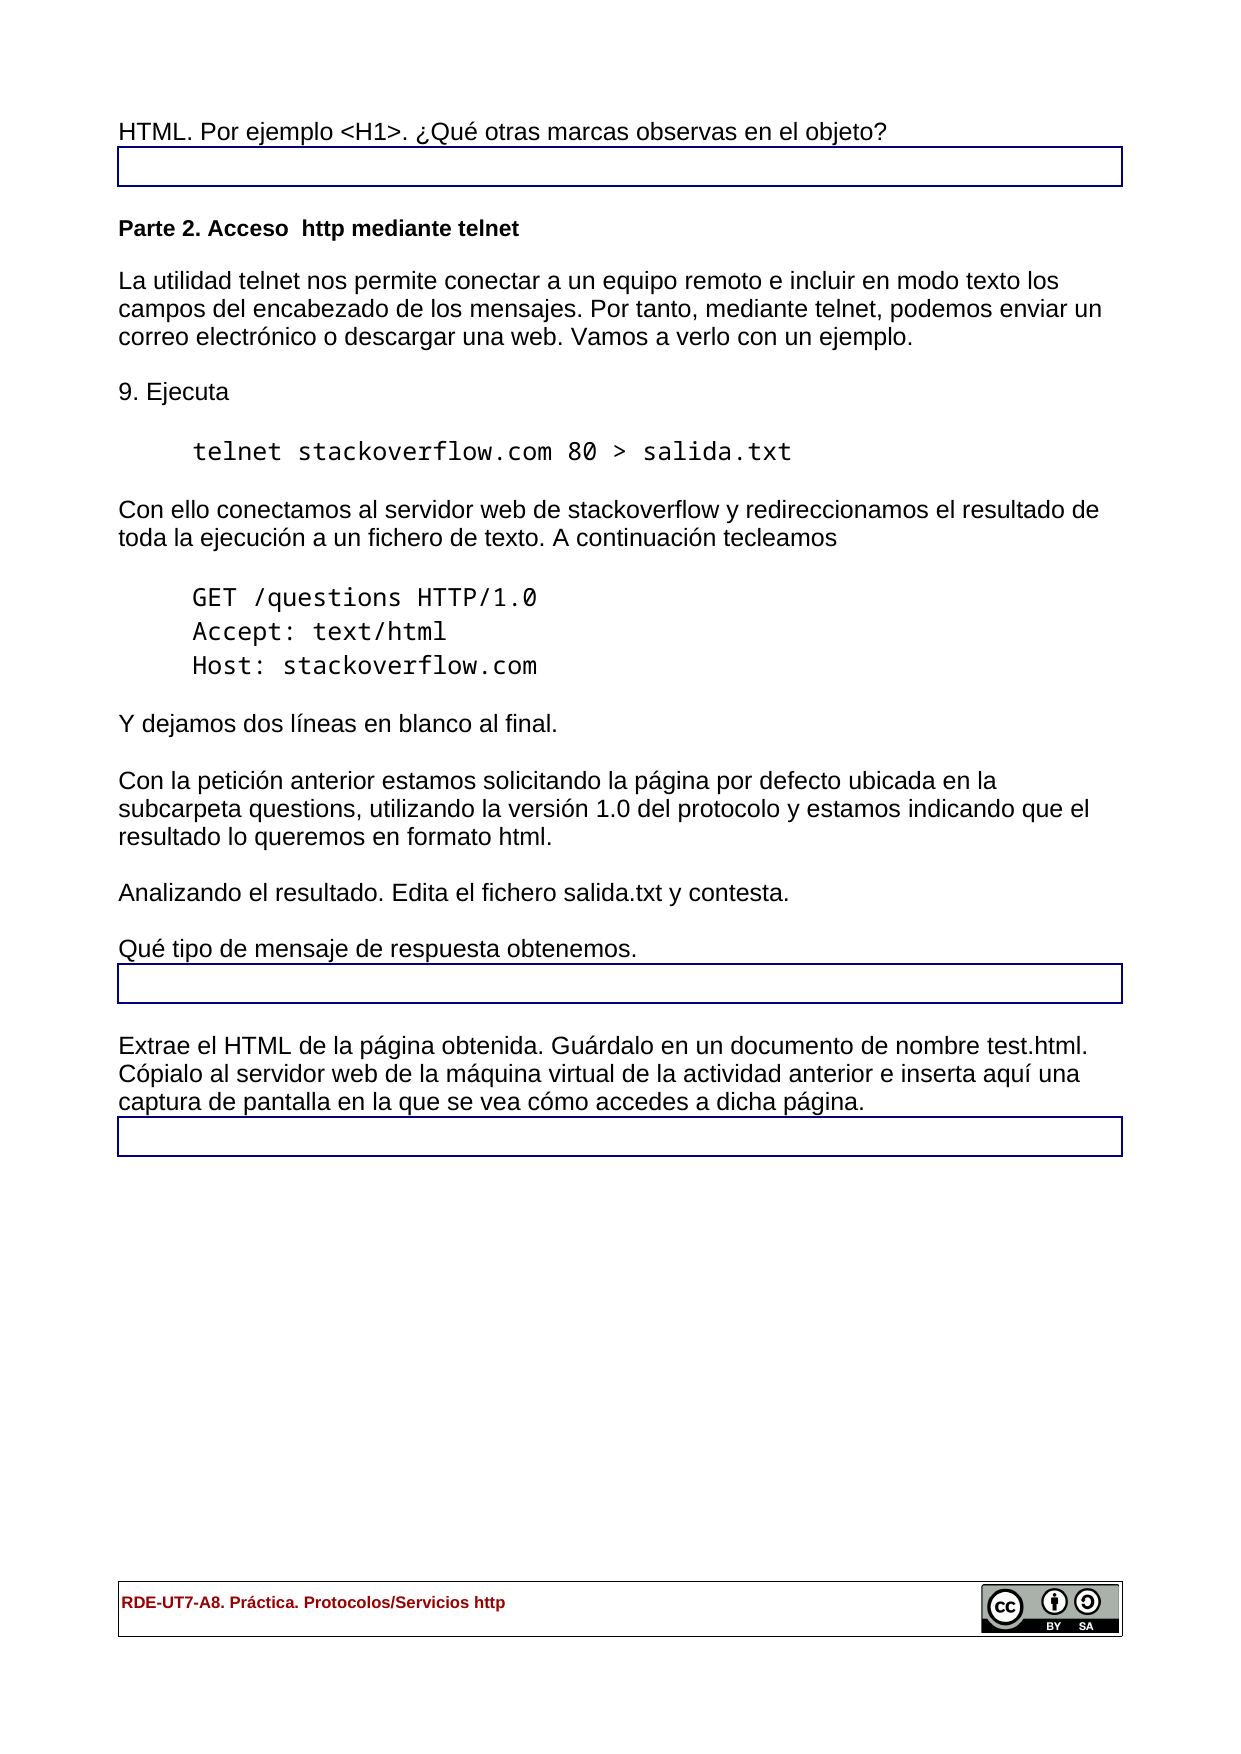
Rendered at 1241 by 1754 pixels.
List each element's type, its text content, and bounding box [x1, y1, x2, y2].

text Qué tipo de mensaje de respuesta obtenemos. [118, 935, 1122, 963]
text Host: stackoverflow.com [192, 648, 1122, 682]
text Accept: text/html [192, 614, 1122, 648]
text Analizando el resultado. Edita el fichero salida.txt y contesta. [118, 878, 1122, 906]
text Con ello conectamos al servidor web de stackoverflow y redireccionamos el resultado de toda la ejecución a un fichero de texto. A continuación tecleamos [118, 496, 1122, 552]
text Con la petición anterior estamos solicitando la página por defecto ubicada en la subcarpeta questions, utilizando la versión 1.0 del protocolo y estamos indicando que el resultado lo queremos en formato html. [118, 766, 1122, 850]
text La utilidad telnet nos permite conectar a un equipo remoto e incluir en modo texto los campos del encabezado de los mensajes. Por tanto, mediante telnet, podemos enviar un correo electrónico o descargar una web. Vamos a verlo con un ejemplo. [118, 266, 1122, 350]
table_header [119, 965, 1121, 1002]
text Extrae el HTML de la página obtenida. Guárdalo en un documento de nombre test.html. Cópialo al servidor web de la máquina virtual de la actividad anterior e inserta aquí una captura de pantalla en la que se vea cómo accedes a dicha página. [118, 1032, 1122, 1116]
text Parte 2. Acceso http mediante telnet [118, 215, 1122, 241]
table_header [119, 148, 1121, 185]
text GET /questions HTTP/1.0 [192, 580, 1122, 614]
text Y dejamos dos líneas en blanco al final. [118, 710, 1122, 738]
text telnet stackoverflow.com 80 > salida.txt [192, 434, 1122, 468]
picture [981, 1584, 1119, 1633]
text HTML. Por ejemplo <H1>. ¿Qué otras marcas observas en el objeto? [118, 118, 1122, 146]
table_header [119, 1118, 1121, 1155]
text 9. Ejecuta [118, 378, 1122, 406]
